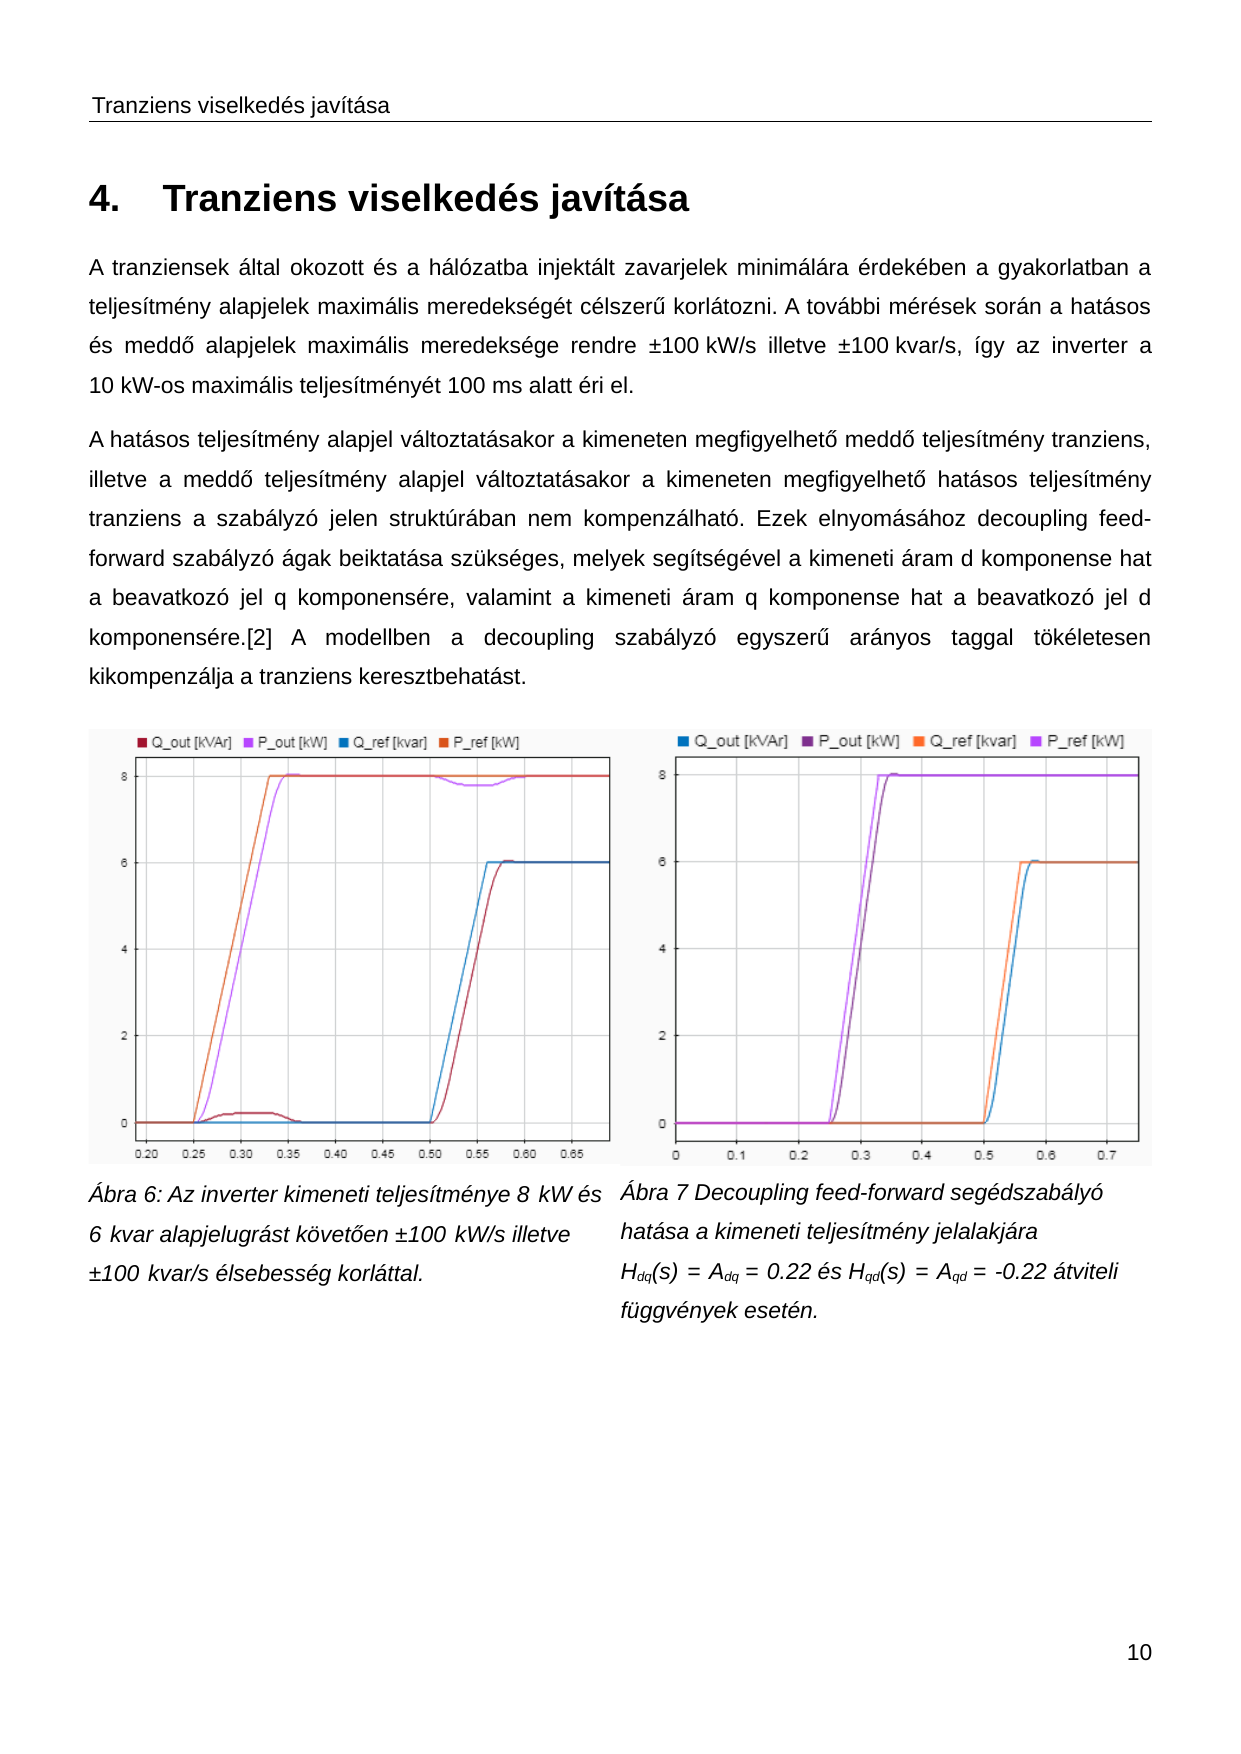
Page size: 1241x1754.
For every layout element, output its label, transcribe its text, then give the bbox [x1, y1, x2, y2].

text A tranziensek által okozott és a hálózatba injektált zavarjelek minimálára érdekében a gyakorlatban a teljesítmény alapjelek maximális meredekségét célszerű korlátozni. A további mérések során a hatásos és meddő alapjelek maximális meredeksége rendre ±100 kW/s illetve ±100 kvar/s, így az inverter a 10 kW-os maximális teljesítményét 100 ms alatt éri el. [88, 253, 1152, 398]
text Ábra 7 Decoupling feed-forward segédszabályó hatása a kimeneti teljesítmény jelalakjára Hdq(s) = Adq = 0.22 és Hqd(s) = Aqd = -0.22 átviteli függvények esetén. [620, 1166, 1152, 1323]
subtitle Tranziens viselkedés javítása [88, 176, 1152, 219]
text A hatásos teljesítmény alapjel változtatásakor a kimeneten megfigyelhető meddő teljesítmény tranziens, illetve a meddő teljesítmény alapjel változtatásakor a kimeneten megfigyelhető hatásos teljesítmény tranziens a szabályzó jelen struktúrában nem kompenzálható. Ezek elnyomásához decoupling feed-forward szabályzó ágak beiktatása szükséges, melyek segítségével a kimeneti áram d komponense hat a beavatkozó jel q komponensére, valamint a kimeneti áram q komponense hat a beavatkozó jel d komponensére.[2] A modellben a decoupling szabályzó egyszerű arányos taggal tökéletesen kikompenzálja a tranziens keresztbehatást. [88, 426, 1152, 689]
text Ábra 6: Az inverter kimeneti teljesítménye 8 kW és 6 kvar alapjelugrást követően ±100 kW/s illetve ±100 kvar/s élsebesség korláttal. [88, 1164, 620, 1286]
picture [88, 729, 1152, 1166]
